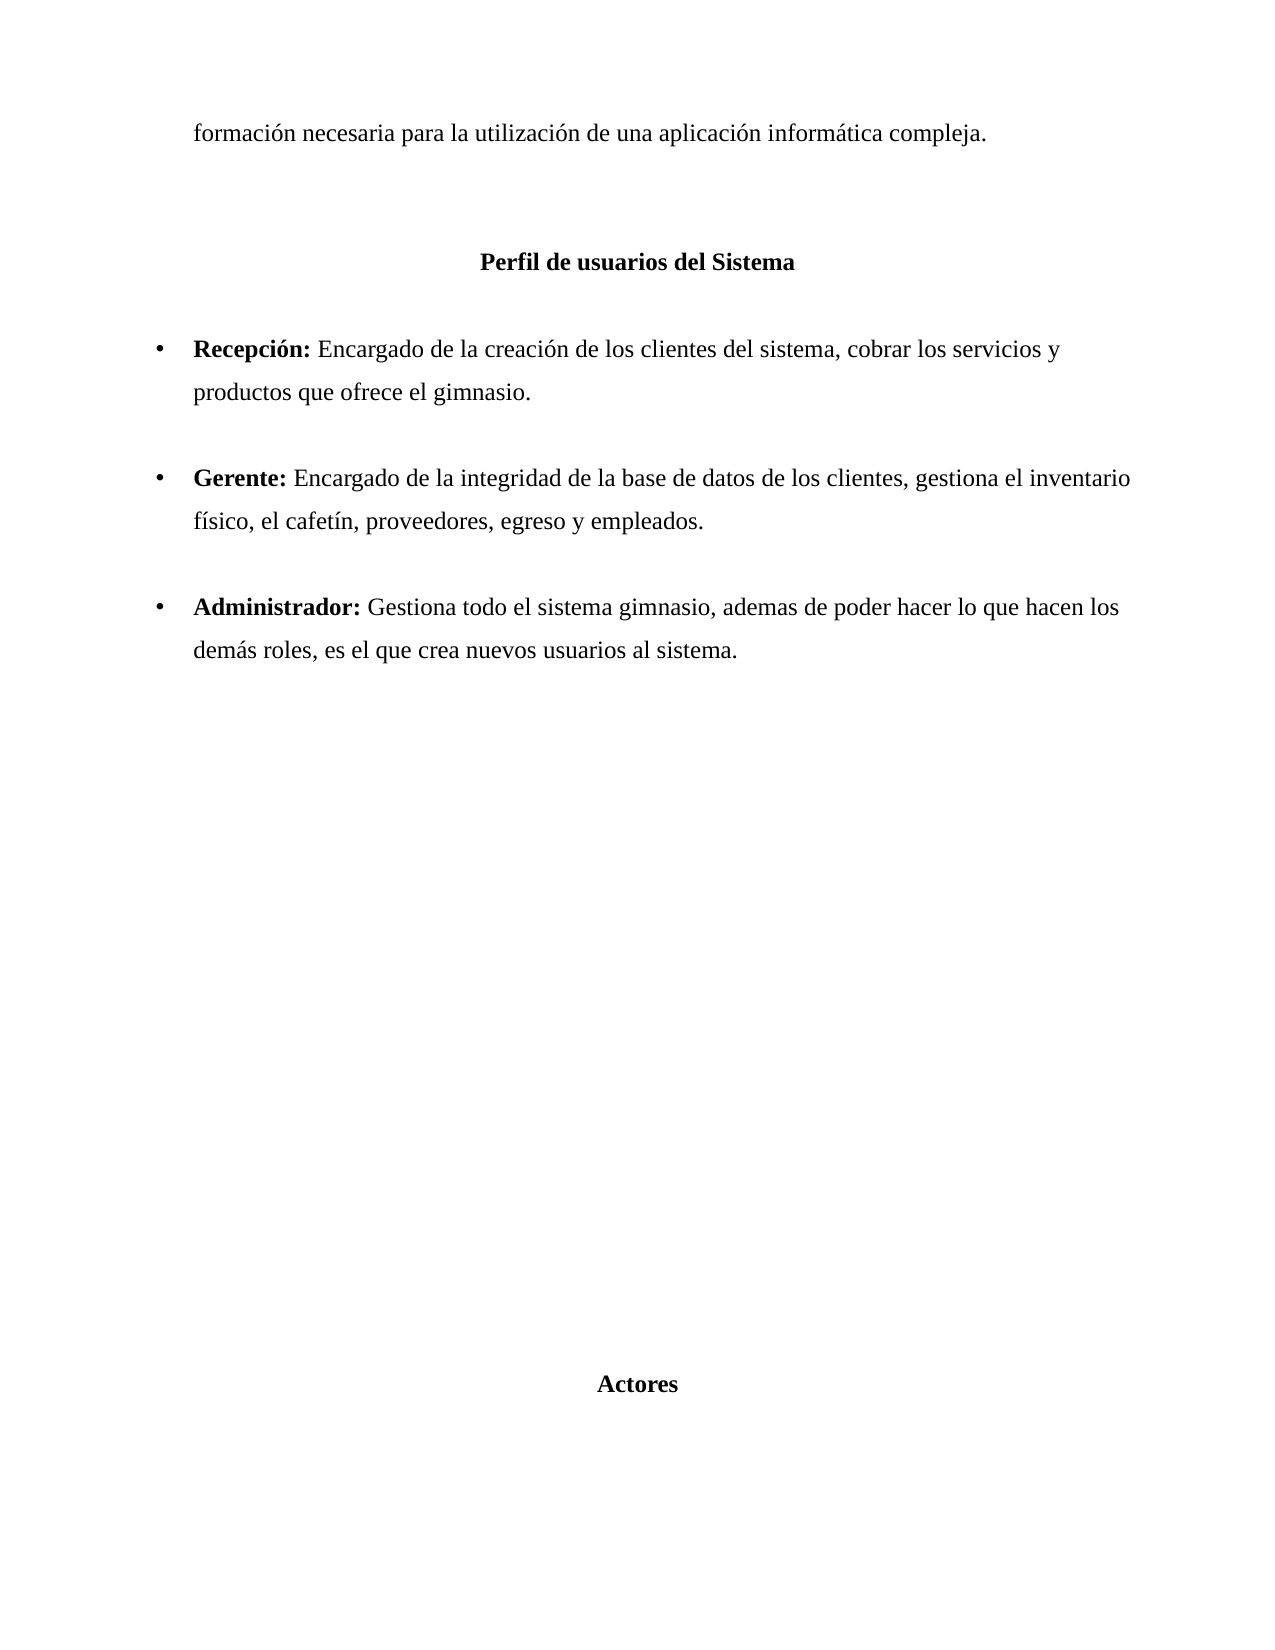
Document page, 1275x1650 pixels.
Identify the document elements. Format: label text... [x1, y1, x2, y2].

text Actores [118, 1369, 1157, 1397]
text Perfil de usuarios del Sistema [118, 247, 1157, 276]
list Recepción: Encargado de la creación de los clientes del sistema, cobrar los servicios y productos que ofrece el gimnasio. [156, 334, 1157, 406]
list Gerente: Encargado de la integridad de la base de datos de los clientes, gestiona el inventario físico, el cafetín, proveedores, egreso y empleados. [156, 463, 1157, 535]
list formación necesaria para la utilización de una aplicación informática compleja. [156, 118, 1157, 147]
list Administrador: Gestiona todo el sistema gimnasio, ademas de poder hacer lo que hacen los demás roles, es el que crea nuevos usuarios al sistema. [156, 592, 1157, 664]
